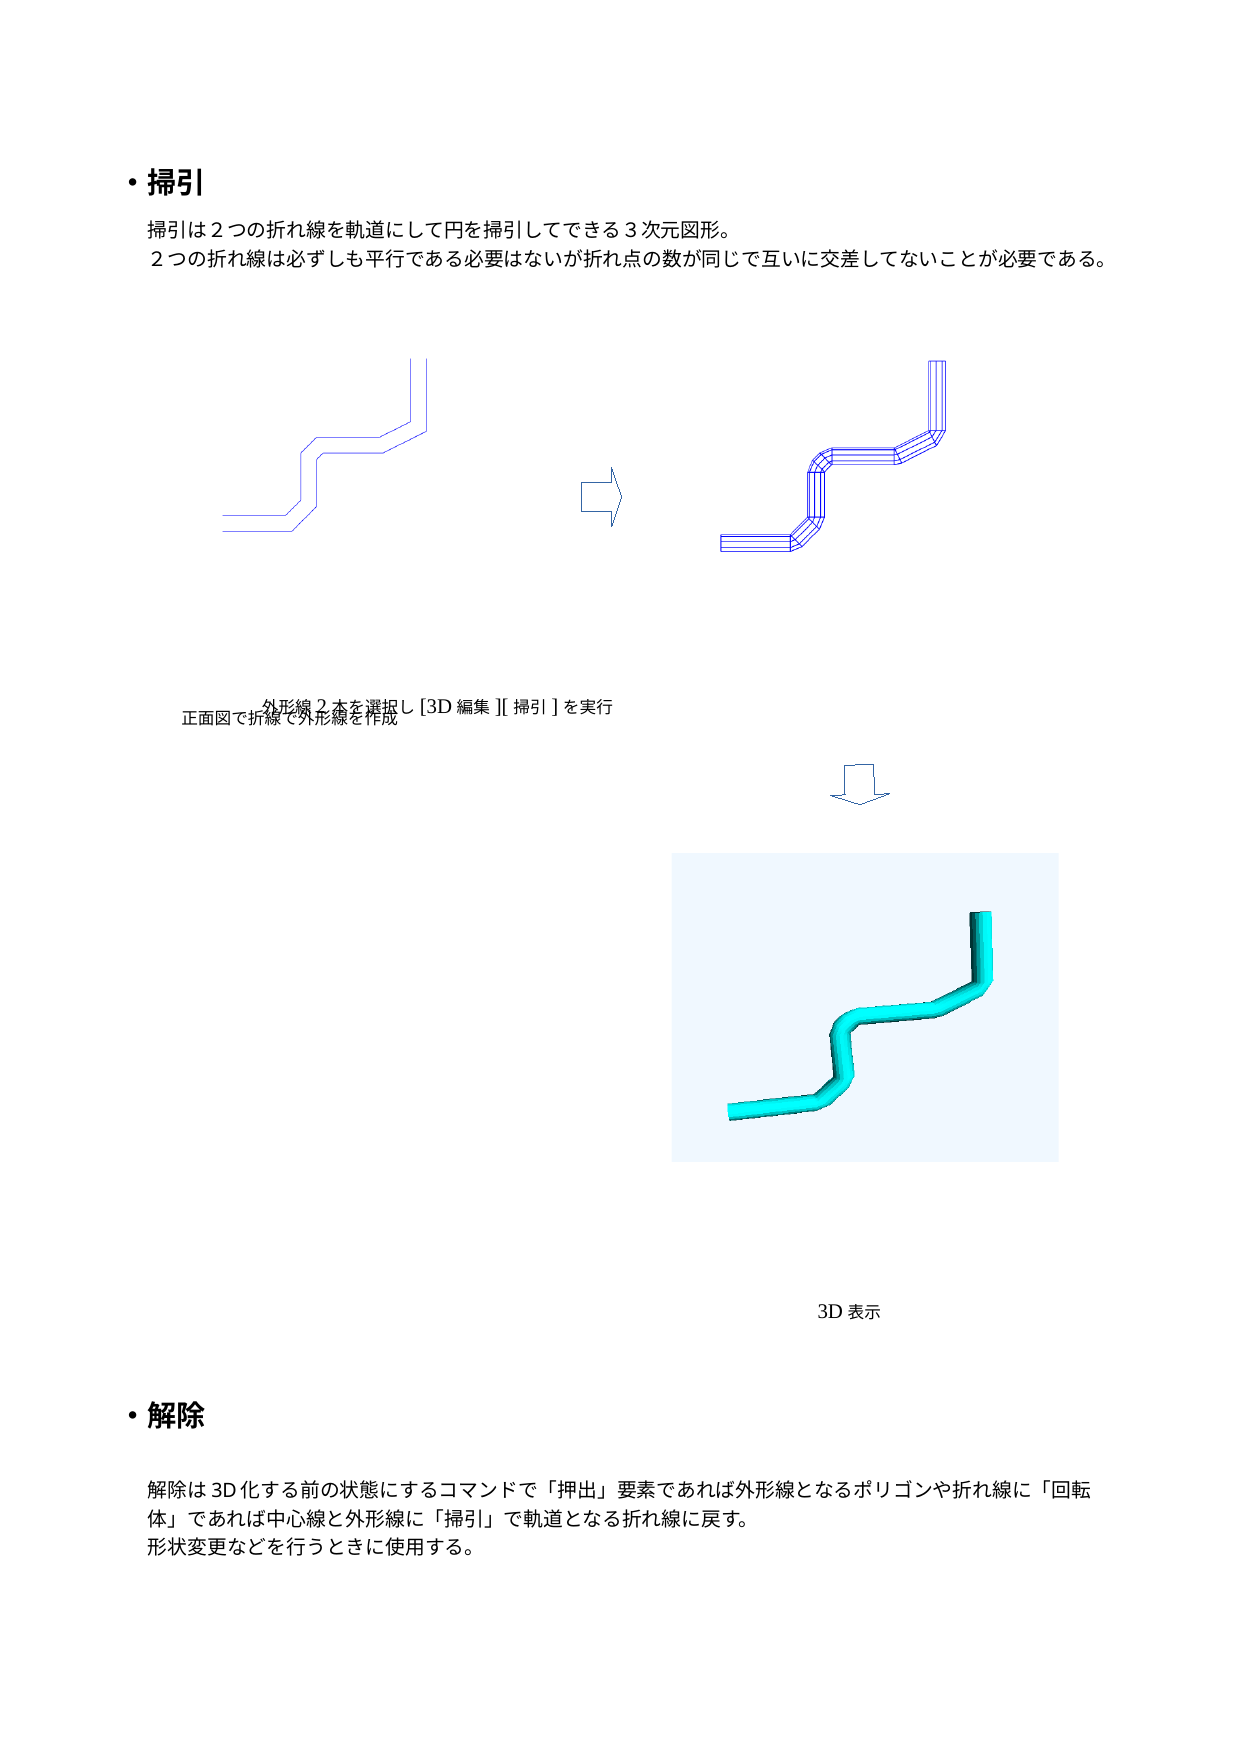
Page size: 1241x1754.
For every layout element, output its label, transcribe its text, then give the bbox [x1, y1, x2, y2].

picture [180, 327, 515, 594]
text 解除は3D化する前の状態にするコマンドで「押出」要素であれば外形線となるポリゴンや折れ線に「回転体」であれば中心線と外形線に「掃引」で軌道となる折れ線に戻す。 [148, 1474, 1122, 1532]
subtitle ・解除 [118, 1392, 1122, 1435]
picture [674, 326, 1044, 621]
picture [671, 853, 1059, 1162]
text ２つの折れ線は必ずしも平行である必要はないが折れ点の数が同じで互いに交差してないことが必要である。 [148, 243, 1122, 272]
subtitle ・掃引 [118, 160, 1122, 202]
text 形状変更などを行うときに使用する。 [148, 1532, 1122, 1560]
text 掃引は２つの折れ線を軌道にして円を掃引してできる３次元図形。 [148, 214, 1122, 243]
